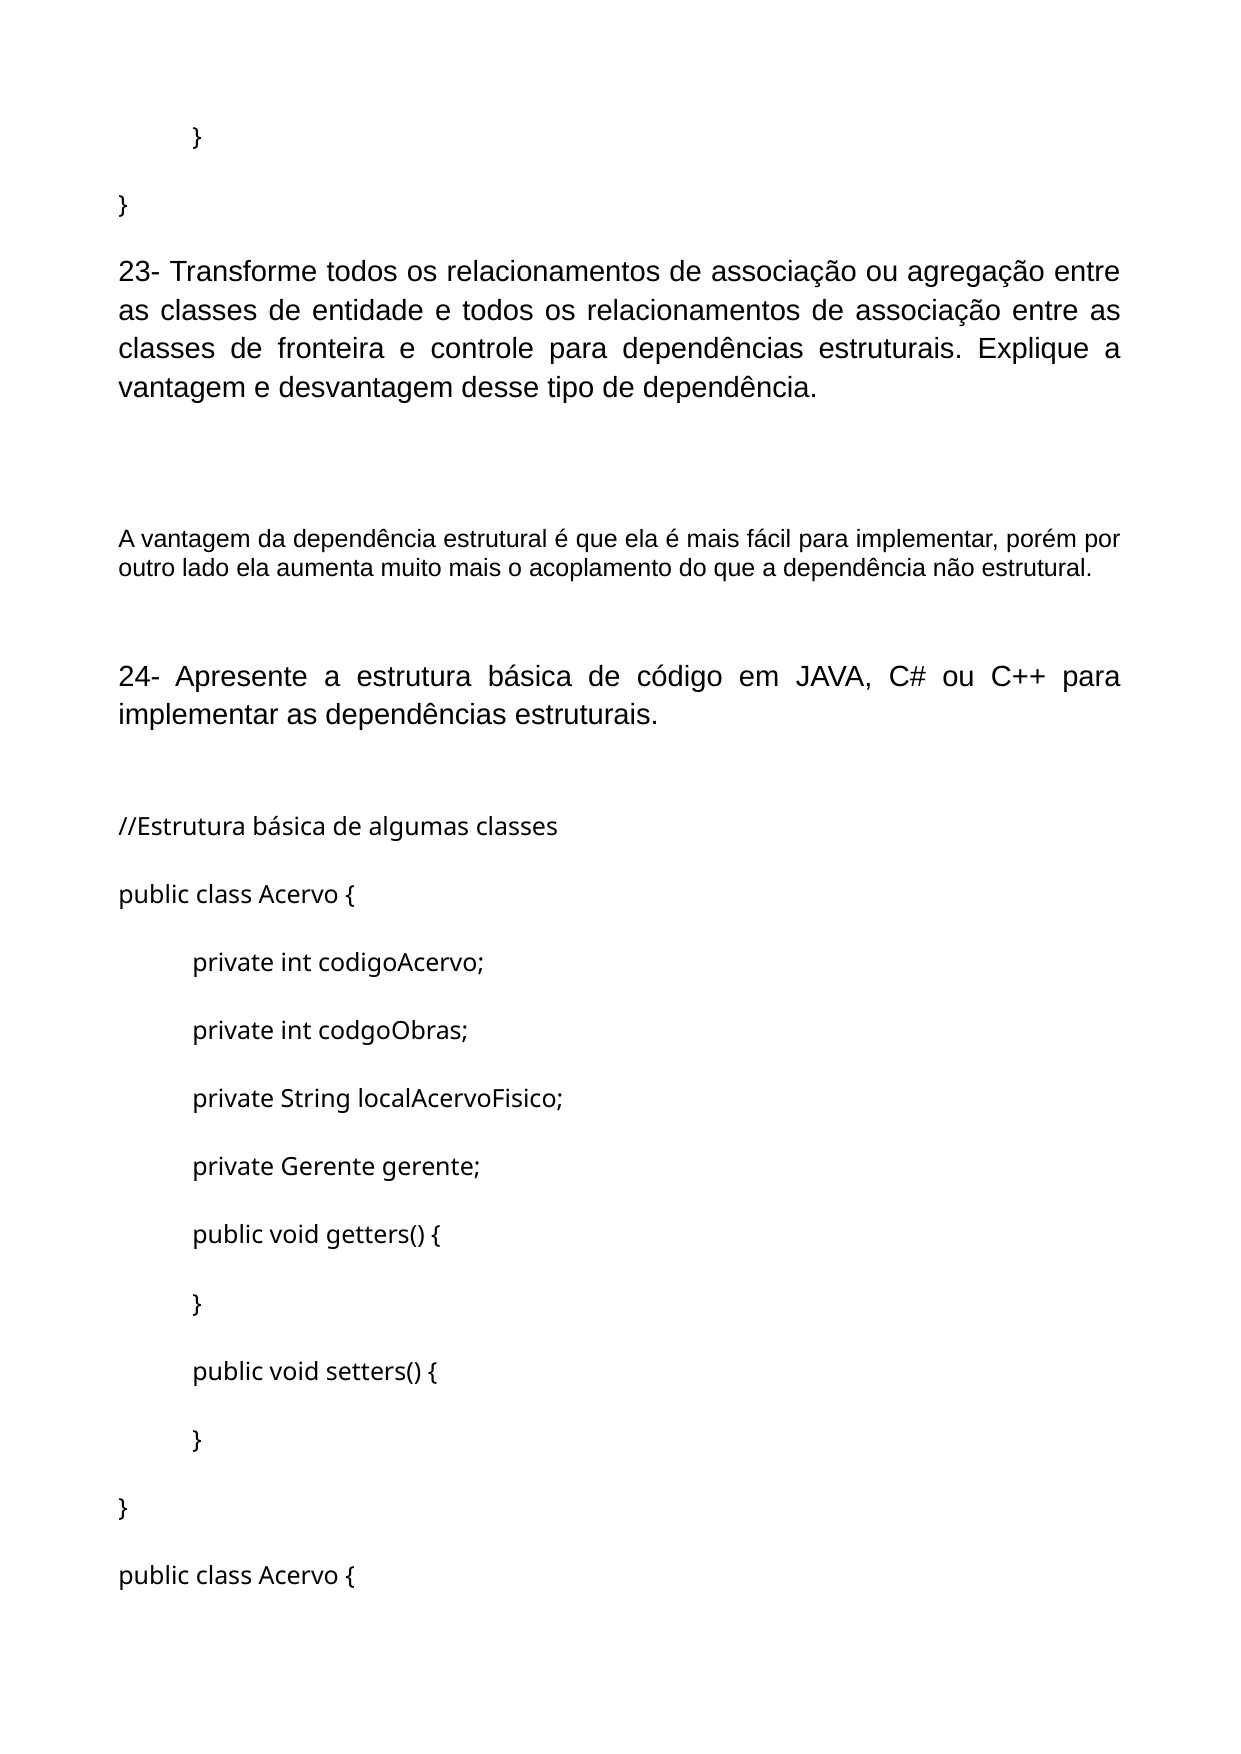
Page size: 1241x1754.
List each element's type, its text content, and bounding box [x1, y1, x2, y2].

text private int codgoObras; [118, 1013, 1122, 1047]
text private int codigoAcervo; [118, 945, 1122, 979]
text } [118, 186, 1122, 220]
text public class Acervo { [118, 877, 1122, 911]
text A vantagem da dependência estrutural é que ela é mais fácil para implementar, porém por outro lado ela aumenta muito mais o acoplamento do que a dependência não estrutural. [118, 524, 1122, 582]
text 24- Apresente a estrutura básica de código em JAVA, C# ou C++ para implementar as dependências estruturais. [118, 659, 1122, 731]
text public void setters() { [118, 1353, 1122, 1387]
text 23- Transforme todos os relacionamentos de associação ou agregação entre as classes de entidade e todos os relacionamentos de associação entre as classes de fronteira e controle para dependências estruturais. Explique a vantagem e desvantagem desse tipo de dependência. [118, 254, 1122, 403]
text private String localAcervoFisico; [118, 1081, 1122, 1115]
text } [118, 1285, 1122, 1319]
text } [118, 118, 1122, 152]
text //Estrutura básica de algumas classes [118, 808, 1122, 842]
text } [118, 1422, 1122, 1456]
text } [118, 1490, 1122, 1524]
text public void getters() { [118, 1217, 1122, 1251]
text private Gerente gerente; [118, 1149, 1122, 1183]
text public class Acervo { [118, 1558, 1122, 1592]
